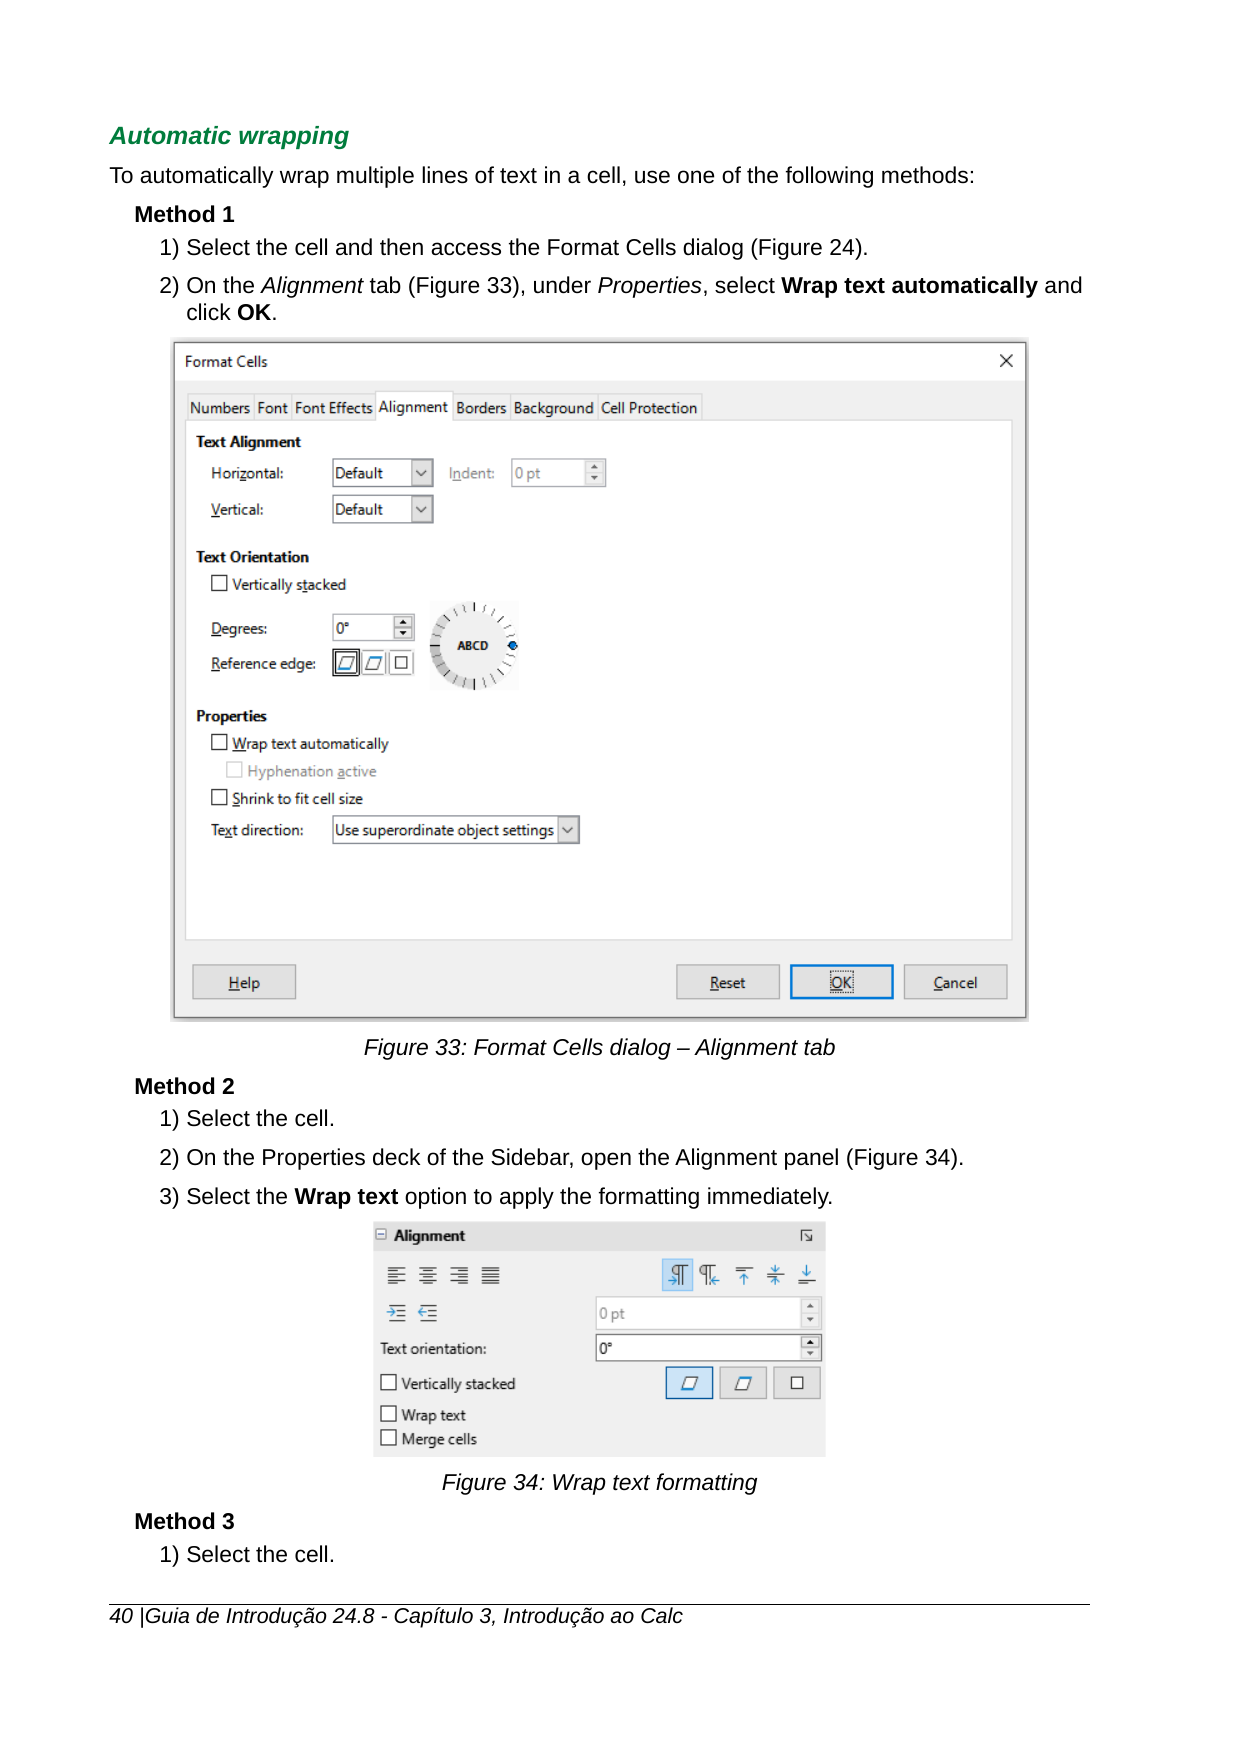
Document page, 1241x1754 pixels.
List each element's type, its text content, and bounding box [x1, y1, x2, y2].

list Select the cell and then access the Format Cells dialog (Figure 24). [186, 234, 1090, 260]
list On the Alignment tab (Figure 33), under Properties, select Wrap text automatically and click OK. [186, 272, 1090, 325]
subtitle Automatic wrapping [109, 121, 1090, 150]
picture [170, 337, 1029, 1022]
list Select the cell. [186, 1541, 1090, 1567]
list On the Properties deck of the Sidebar, open the Alignment panel (Figure 34). [186, 1144, 1090, 1171]
list Select the Wrap text option to apply the formatting immediately. [186, 1183, 1090, 1209]
list Select the cell. [186, 1105, 1090, 1132]
text To automatically wrap multiple lines of text in a cell, use one of the following methods: [109, 162, 1090, 188]
picture [373, 1221, 826, 1457]
text Method 3 [134, 1508, 1090, 1534]
text Method 2 [134, 1073, 1090, 1099]
text Method 1 [134, 201, 1090, 227]
text Figure 34: Wrap text formatting [373, 1469, 826, 1496]
text Figure 33: Format Cells dialog – Alignment tab [170, 1034, 1029, 1060]
